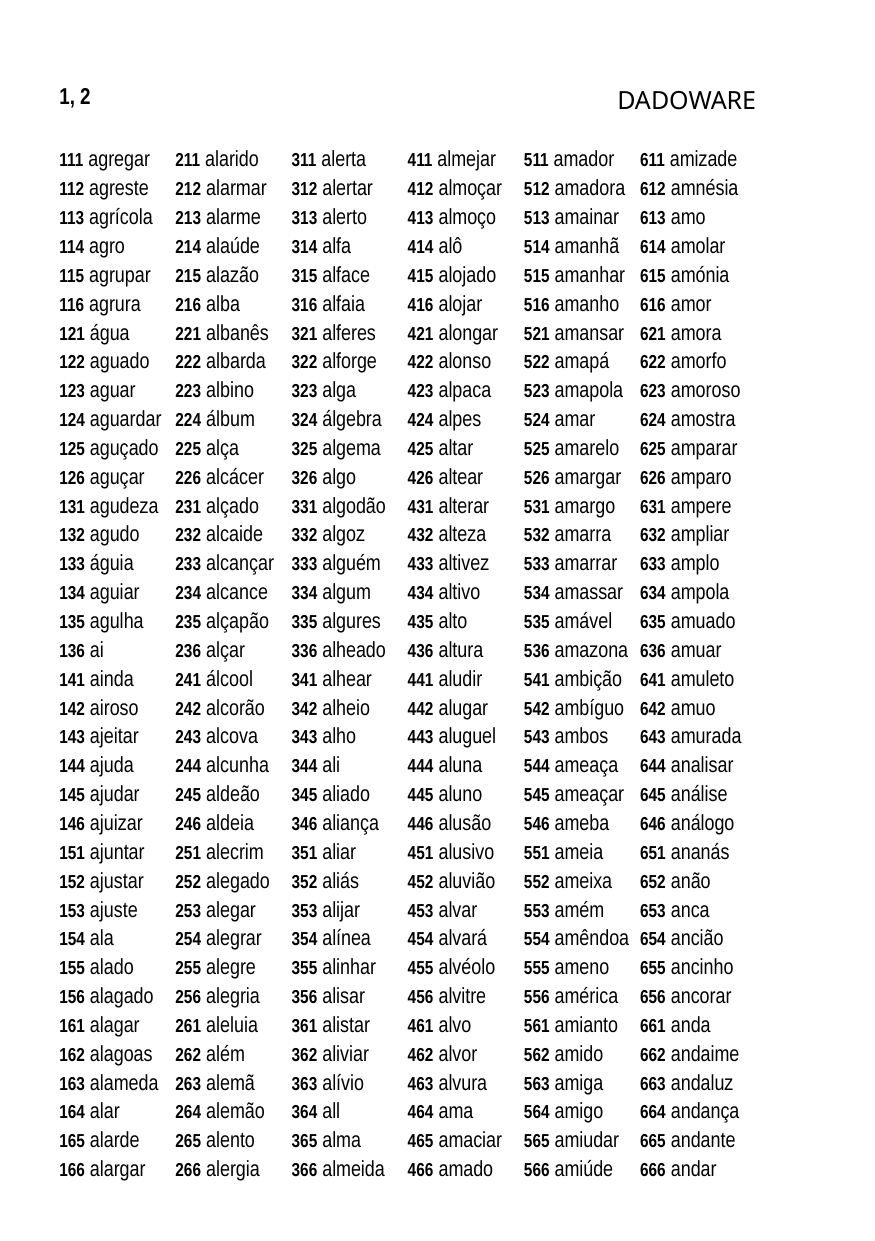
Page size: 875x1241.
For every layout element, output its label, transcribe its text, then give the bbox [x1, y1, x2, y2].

text 414 alô [407, 233, 524, 258]
text 135 agulha [59, 608, 175, 633]
text 245 aldeão [175, 781, 291, 806]
text 453 alvar [407, 896, 524, 922]
text 123 aguar [59, 377, 175, 402]
text 444 aluna [407, 752, 524, 777]
text 422 alonso [407, 348, 524, 373]
text 544 ameaça [524, 752, 640, 777]
text 352 aliás [291, 868, 407, 893]
text 253 alegar [175, 896, 291, 922]
text 332 algoz [291, 521, 407, 546]
text 345 aliado [291, 781, 407, 806]
text 431 alterar [407, 492, 524, 518]
text 533 amarrar [524, 550, 640, 575]
text 242 alcorão [175, 694, 291, 719]
text 654 ancião [640, 925, 756, 950]
text 564 amigo [524, 1098, 640, 1123]
text 355 alinhar [291, 954, 407, 979]
text 356 alisar [291, 983, 407, 1008]
text 412 almoçar [407, 175, 524, 200]
text 433 altivez [407, 550, 524, 575]
text 262 além [175, 1041, 291, 1066]
text 463 alvura [407, 1069, 524, 1095]
text 534 amassar [524, 579, 640, 604]
text 513 amainar [524, 204, 640, 229]
text 331 algodão [291, 492, 407, 518]
text 455 alvéolo [407, 954, 524, 979]
text 514 amanhã [524, 233, 640, 258]
text 561 amianto [524, 1012, 640, 1037]
text 122 aguado [59, 348, 175, 373]
text 555 ameno [524, 954, 640, 979]
text 346 aliança [291, 810, 407, 835]
text 232 alcaide [175, 521, 291, 546]
text 244 alcunha [175, 752, 291, 777]
text 216 alba [175, 291, 291, 316]
text 162 alagoas [59, 1041, 175, 1066]
text 411 almejar [407, 146, 524, 171]
text 125 aguçado [59, 435, 175, 460]
text 241 álcool [175, 666, 291, 691]
text 464 ama [407, 1098, 524, 1123]
text 354 alínea [291, 925, 407, 950]
text 323 alga [291, 377, 407, 402]
text 336 alheado [291, 637, 407, 662]
text 133 águia [59, 550, 175, 575]
text 523 amapola [524, 377, 640, 402]
text 223 albino [175, 377, 291, 402]
text 363 alívio [291, 1069, 407, 1095]
text 554 amêndoa [524, 925, 640, 950]
text 235 alçapão [175, 608, 291, 633]
text 665 andante [640, 1127, 756, 1152]
text 512 amadora [524, 175, 640, 200]
text 622 amorfo [640, 348, 756, 373]
text 413 almoço [407, 204, 524, 229]
text 626 amparo [640, 464, 756, 489]
text 166 alargar [59, 1156, 175, 1181]
text 655 ancinho [640, 954, 756, 979]
text 316 alfaia [291, 291, 407, 316]
text 663 andaluz [640, 1069, 756, 1095]
text 556 américa [524, 983, 640, 1008]
text 225 alça [175, 435, 291, 460]
text 511 amador [524, 146, 640, 171]
text 552 ameixa [524, 868, 640, 893]
text 632 ampliar [640, 521, 756, 546]
text 115 agrupar [59, 262, 175, 287]
text 522 amapá [524, 348, 640, 373]
text 456 alvitre [407, 983, 524, 1008]
text 421 alongar [407, 319, 524, 344]
text 246 aldeia [175, 810, 291, 835]
text 134 aguiar [59, 579, 175, 604]
text 213 alarme [175, 204, 291, 229]
text 252 alegado [175, 868, 291, 893]
text 116 agrura [59, 291, 175, 316]
text 341 alhear [291, 666, 407, 691]
text 614 amolar [640, 233, 756, 258]
text 635 amuado [640, 608, 756, 633]
text 516 amanho [524, 291, 640, 316]
text 342 alheio [291, 694, 407, 719]
text 536 amazona [524, 637, 640, 662]
text 344 ali [291, 752, 407, 777]
text 146 ajuizar [59, 810, 175, 835]
text 214 alaúde [175, 233, 291, 258]
text 165 alarde [59, 1127, 175, 1152]
text 153 ajuste [59, 896, 175, 922]
text 521 amansar [524, 319, 640, 344]
text 662 andaime [640, 1041, 756, 1066]
text 221 albanês [175, 319, 291, 344]
text 312 alertar [291, 175, 407, 200]
text 324 álgebra [291, 406, 407, 431]
text 613 amo [640, 204, 756, 229]
text 215 alazão [175, 262, 291, 287]
text 532 amarra [524, 521, 640, 546]
text 266 alergia [175, 1156, 291, 1181]
text 526 amargar [524, 464, 640, 489]
text 612 amnésia [640, 175, 756, 200]
text 633 amplo [640, 550, 756, 575]
text 451 alusivo [407, 839, 524, 864]
text 434 altivo [407, 579, 524, 604]
text 265 alento [175, 1127, 291, 1152]
text 542 ambíguo [524, 694, 640, 719]
text 515 amanhar [524, 262, 640, 287]
text 436 altura [407, 637, 524, 662]
text 461 alvo [407, 1012, 524, 1037]
text 314 alfa [291, 233, 407, 258]
text 424 alpes [407, 406, 524, 431]
text 623 amoroso [640, 377, 756, 402]
text 263 alemã [175, 1069, 291, 1095]
text 224 álbum [175, 406, 291, 431]
text 653 anca [640, 896, 756, 922]
text 112 agreste [59, 175, 175, 200]
text 442 alugar [407, 694, 524, 719]
text 151 ajuntar [59, 839, 175, 864]
text 565 amiudar [524, 1127, 640, 1152]
text 625 amparar [640, 435, 756, 460]
text 155 alado [59, 954, 175, 979]
text 543 ambos [524, 723, 640, 748]
text 423 alpaca [407, 377, 524, 402]
text 141 ainda [59, 666, 175, 691]
text 366 almeida [291, 1156, 407, 1181]
text 326 algo [291, 464, 407, 489]
text 666 andar [640, 1156, 756, 1181]
text 154 ala [59, 925, 175, 950]
text 541 ambição [524, 666, 640, 691]
text 351 aliar [291, 839, 407, 864]
text 425 altar [407, 435, 524, 460]
text 651 ananás [640, 839, 756, 864]
text 142 airoso [59, 694, 175, 719]
text 121 água [59, 319, 175, 344]
text 643 amurada [640, 723, 756, 748]
text 553 amém [524, 896, 640, 922]
text 136 ai [59, 637, 175, 662]
text 664 andança [640, 1098, 756, 1123]
text 143 ajeitar [59, 723, 175, 748]
text 333 alguém [291, 550, 407, 575]
text 131 agudeza [59, 492, 175, 518]
text 211 alarido [175, 146, 291, 171]
text 322 alforge [291, 348, 407, 373]
text 124 aguardar [59, 406, 175, 431]
text 646 análogo [640, 810, 756, 835]
text 645 análise [640, 781, 756, 806]
text 226 alcácer [175, 464, 291, 489]
text 641 amuleto [640, 666, 756, 691]
text 624 amostra [640, 406, 756, 431]
text 325 algema [291, 435, 407, 460]
text 234 alcance [175, 579, 291, 604]
text 462 alvor [407, 1041, 524, 1066]
text 243 alcova [175, 723, 291, 748]
text 315 alface [291, 262, 407, 287]
text 113 agrícola [59, 204, 175, 229]
text 562 amido [524, 1041, 640, 1066]
text 432 alteza [407, 521, 524, 546]
text 161 alagar [59, 1012, 175, 1037]
text 156 alagado [59, 983, 175, 1008]
text 616 amor [640, 291, 756, 316]
text 255 alegre [175, 954, 291, 979]
text 132 agudo [59, 521, 175, 546]
text 631 ampere [640, 492, 756, 518]
text 634 ampola [640, 579, 756, 604]
text 445 aluno [407, 781, 524, 806]
text 111 agregar [59, 146, 175, 171]
text 256 alegria [175, 983, 291, 1008]
text 236 alçar [175, 637, 291, 662]
text 152 ajustar [59, 868, 175, 893]
text 321 alferes [291, 319, 407, 344]
text 435 alto [407, 608, 524, 633]
text 254 alegrar [175, 925, 291, 950]
text 313 alerto [291, 204, 407, 229]
text 656 ancorar [640, 983, 756, 1008]
text 364 all [291, 1098, 407, 1123]
text 426 altear [407, 464, 524, 489]
text 1, 2 [59, 83, 177, 109]
text 416 alojar [407, 291, 524, 316]
text 233 alcançar [175, 550, 291, 575]
text 621 amora [640, 319, 756, 344]
text 466 amado [407, 1156, 524, 1181]
text 222 albarda [175, 348, 291, 373]
text 212 alarmar [175, 175, 291, 200]
text 531 amargo [524, 492, 640, 518]
text 525 amarelo [524, 435, 640, 460]
text 452 aluvião [407, 868, 524, 893]
text 644 analisar [640, 752, 756, 777]
text 164 alar [59, 1098, 175, 1123]
text 446 alusão [407, 810, 524, 835]
text 441 aludir [407, 666, 524, 691]
text 545 ameaçar [524, 781, 640, 806]
text 551 ameia [524, 839, 640, 864]
text 454 alvará [407, 925, 524, 950]
text 443 aluguel [407, 723, 524, 748]
text 251 alecrim [175, 839, 291, 864]
text 343 alho [291, 723, 407, 748]
text 126 aguçar [59, 464, 175, 489]
text 563 amiga [524, 1069, 640, 1095]
text 361 alistar [291, 1012, 407, 1037]
text 535 amável [524, 608, 640, 633]
text 652 anão [640, 868, 756, 893]
text 231 alçado [175, 492, 291, 518]
text 334 algum [291, 579, 407, 604]
text 365 alma [291, 1127, 407, 1152]
text 144 ajuda [59, 752, 175, 777]
text 114 agro [59, 233, 175, 258]
text 524 amar [524, 406, 640, 431]
text 335 algures [291, 608, 407, 633]
text 661 anda [640, 1012, 756, 1037]
text 636 amuar [640, 637, 756, 662]
text 546 ameba [524, 810, 640, 835]
text 415 alojado [407, 262, 524, 287]
text 642 amuo [640, 694, 756, 719]
text 566 amiúde [524, 1156, 640, 1181]
text 261 aleluia [175, 1012, 291, 1037]
text 362 aliviar [291, 1041, 407, 1066]
text 145 ajudar [59, 781, 175, 806]
text 264 alemão [175, 1098, 291, 1123]
text 311 alerta [291, 146, 407, 171]
text 465 amaciar [407, 1127, 524, 1152]
text 353 alijar [291, 896, 407, 922]
text 163 alameda [59, 1069, 175, 1095]
text 615 amónia [640, 262, 756, 287]
text 611 amizade [640, 146, 756, 171]
